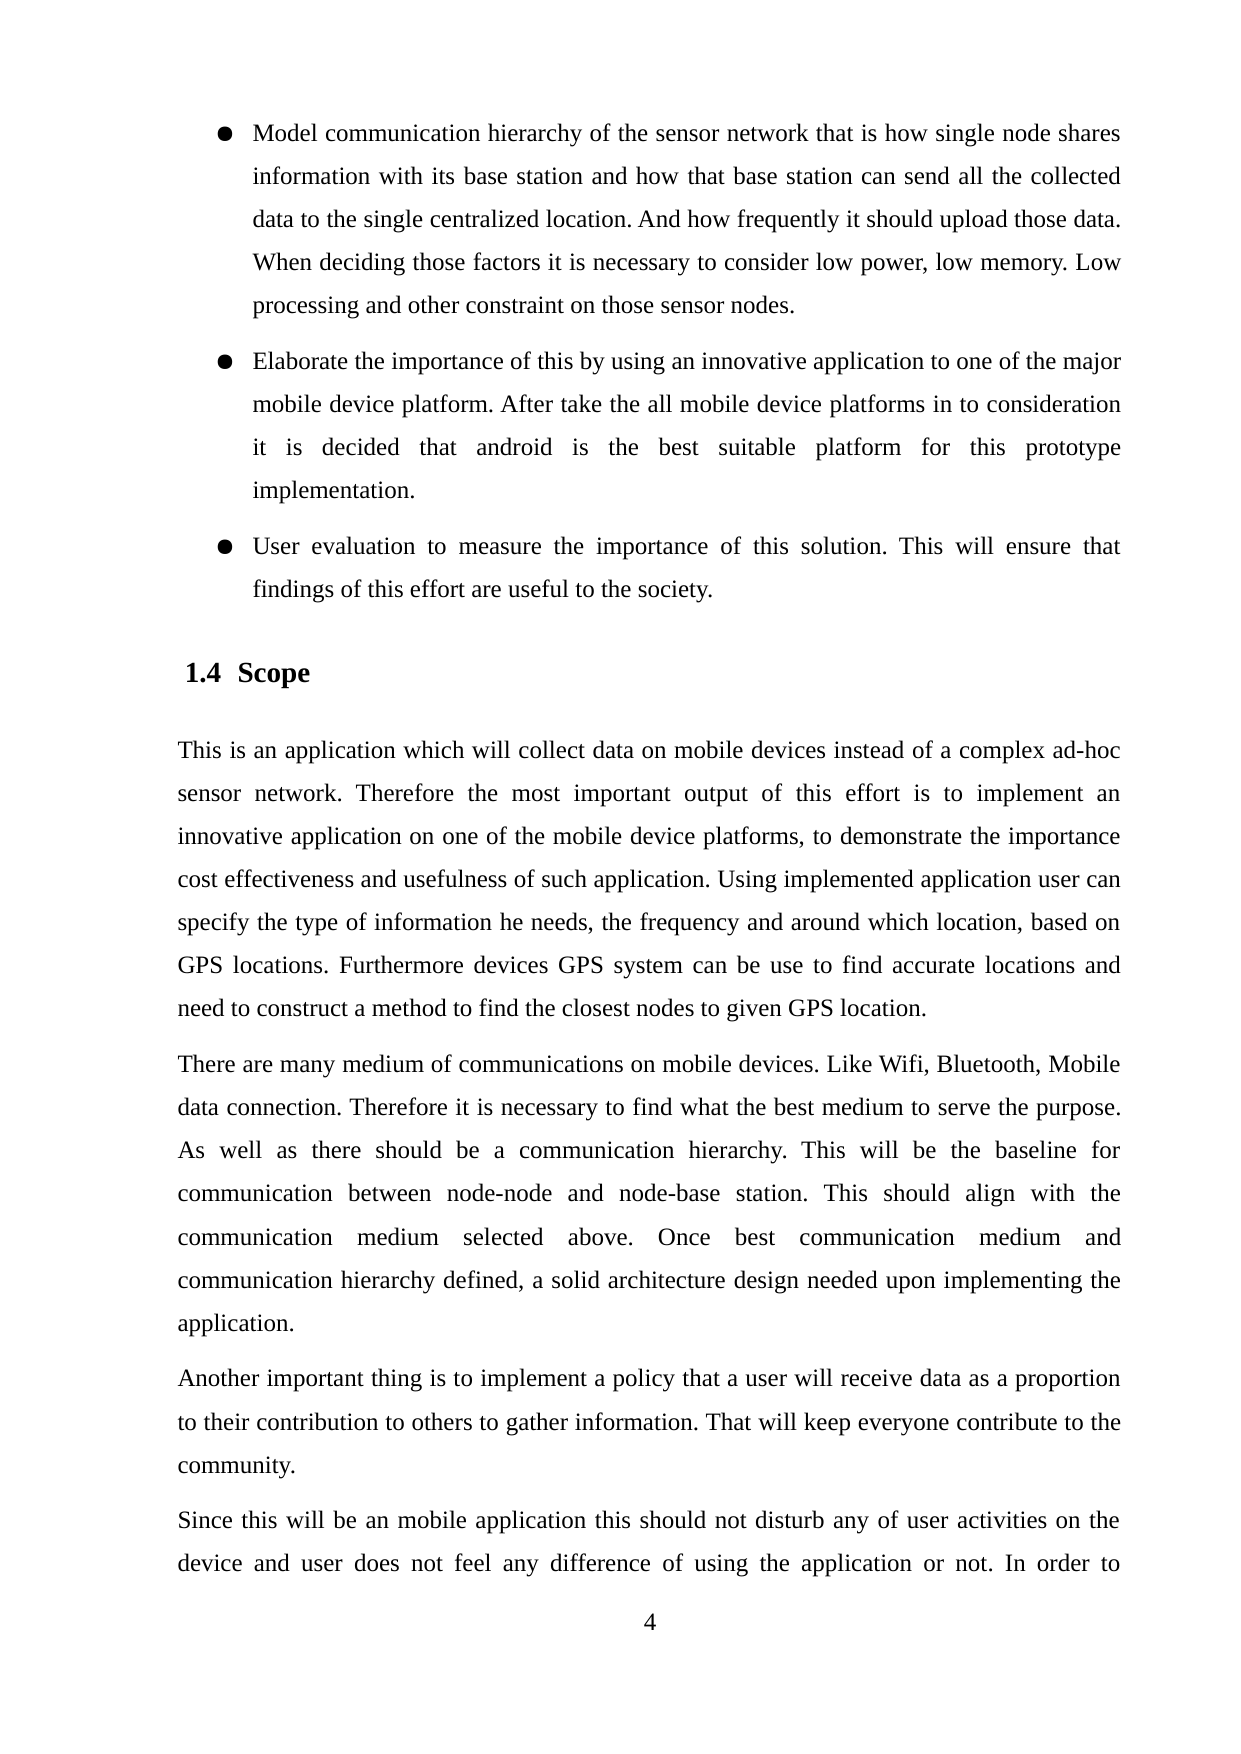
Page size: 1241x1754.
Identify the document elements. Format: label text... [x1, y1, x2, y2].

text Another important thing is to implement a policy that a user will receive data as a proportion to their contribution to others to gather information. That will keep everyone contribute to the community. [177, 1363, 1122, 1478]
text There are many medium of communications on mobile devices. Like Wifi, Bluetooth, Mobile data connection. Therefore it is necessary to find what the best medium to serve the purpose. As well as there should be a communication hierarchy. This will be the baseline for communication between node-node and node-base station. This should align with the communication medium selected above. Once best communication medium and communication hierarchy defined, a solid architecture design needed upon implementing the application. [177, 1049, 1122, 1337]
list Elaborate the importance of this by using an innovative application to one of the major mobile device platform. After take the all mobile device platforms in to consideration it is decided that android is the best suitable platform for this prototype implementation. [215, 346, 1122, 504]
list Model communication hierarchy of the sensor network that is how single node shares information with its base station and how that base station can send all the collected data to the single centralized location. And how frequently it should upload those data. When deciding those factors it is necessary to consider low power, low memory. Low processing and other constraint on those sensor nodes. [215, 118, 1122, 319]
text This is an application which will collect data on mobile devices instead of a complex ad-hoc sensor network. Therefore the most important output of this effort is to implement an innovative application on one of the mobile device platforms, to demonstrate the importance cost effectiveness and usefulness of such application. Using implemented application user can specify the type of information he needs, the frequency and around which location, based on GPS locations. Furthermore devices GPS system can be use to find accurate locations and need to construct a method to find the closest nodes to given GPS location. [177, 735, 1122, 1022]
text Since this will be an mobile application this should not disturb any of user activities on the device and user does not feel any difference of using the application or not. In order to [177, 1505, 1122, 1577]
list User evaluation to measure the importance of this solution. This will ensure that findings of this effort are useful to the society. [215, 531, 1122, 603]
subtitle Scope [177, 655, 1122, 688]
